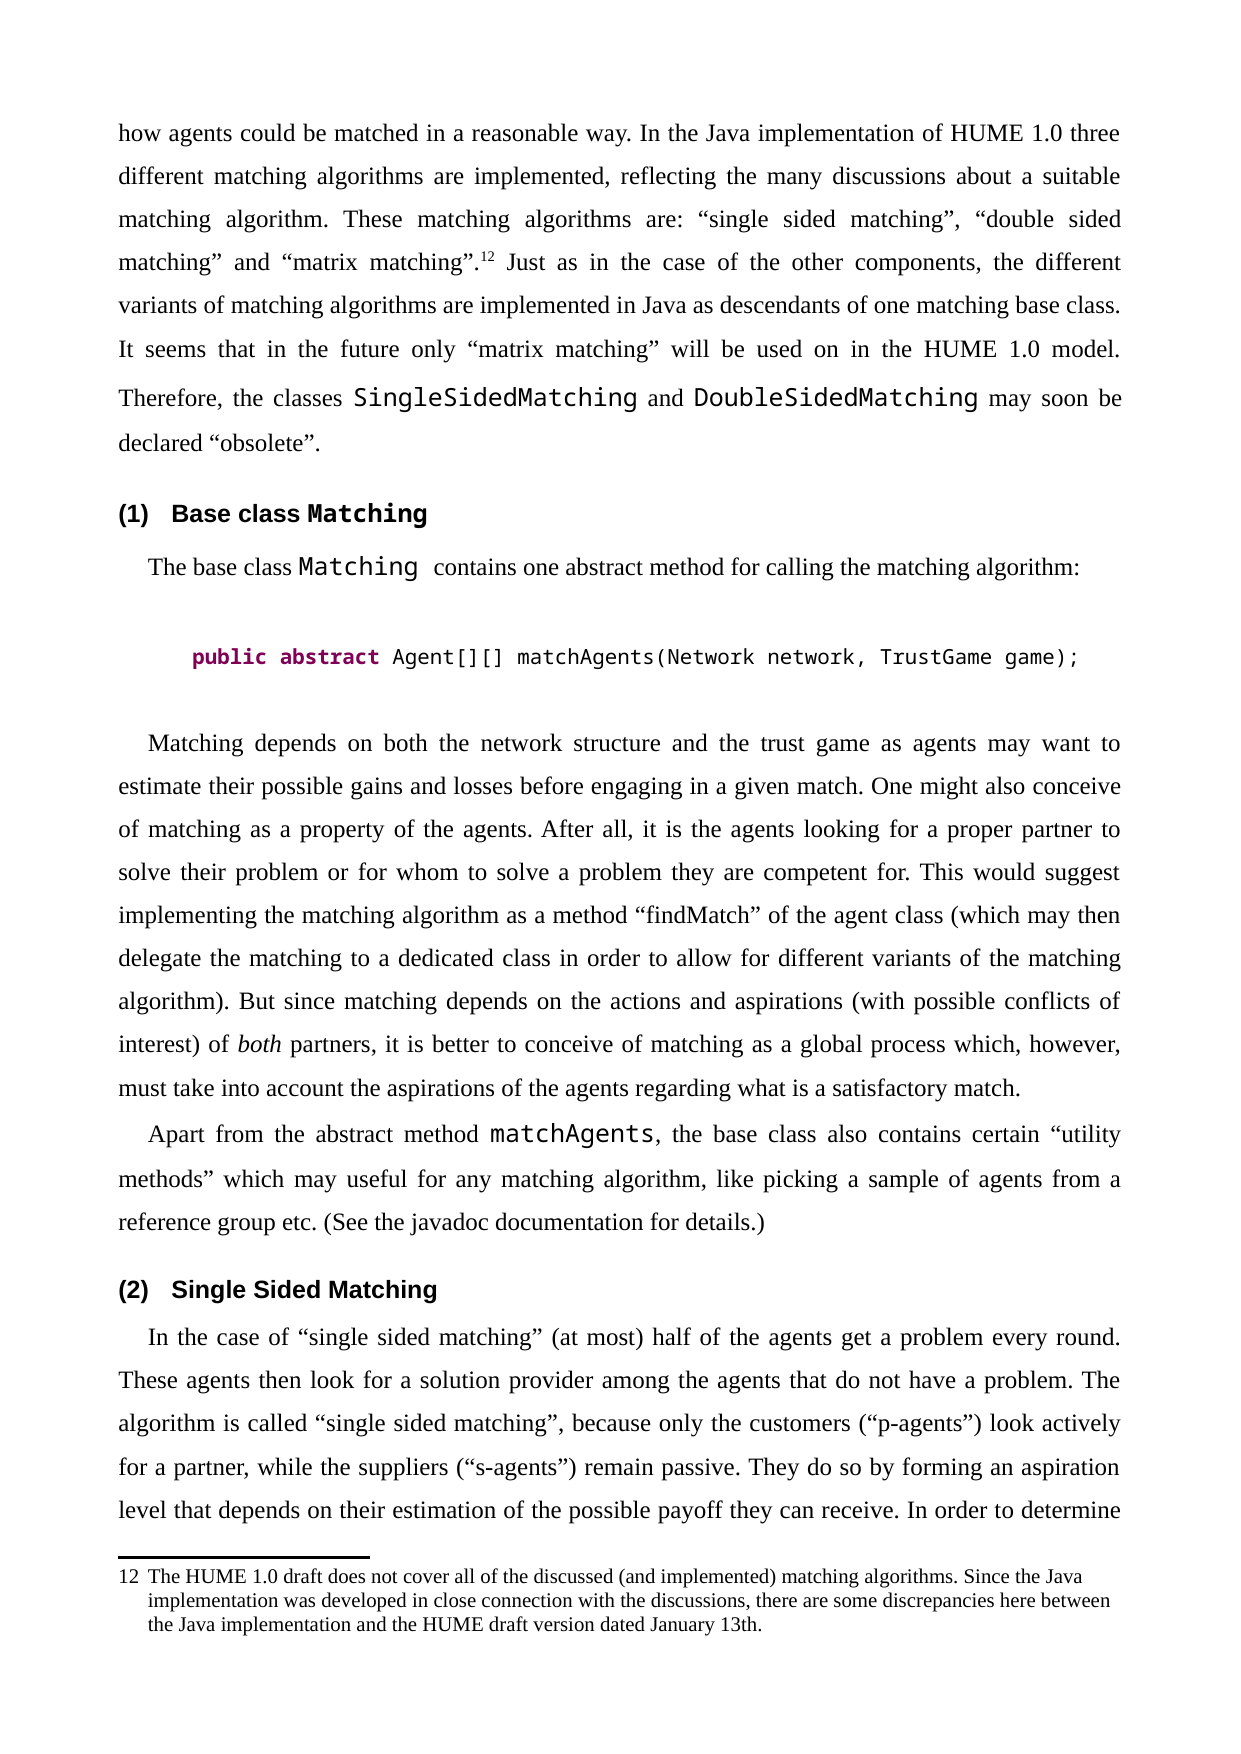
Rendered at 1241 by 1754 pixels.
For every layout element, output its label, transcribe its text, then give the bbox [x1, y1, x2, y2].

subtitle Single Sided Matching [118, 1275, 1122, 1304]
text The HUME 1.0 draft does not cover all of the discussed (and implemented) matching algorithms. Since the Java implementation was developed in close connection with the discussions, there are some discrepancies here between the Java implementation and the HUME draft version dated January 13th. [118, 1563, 1122, 1636]
text how agents could be matched in a reasonable way. In the Java implementation of HUME 1.0 three different matching algorithms are implemented, reflecting the many discussions about a suitable matching algorithm. These matching algorithms are: “single sided matching”, “double sided matching” and “matrix matching”. Just as in the case of the other components, the different variants of matching algorithms are implemented in Java as descendants of one matching base class. It seems that in the future only “matrix matching” will be used on in the HUME 1.0 model. Therefore, the classes SingleSidedMatching and DoubleSidedMatching may soon be declared “obsolete”. [118, 118, 1122, 457]
text Apart from the abstract method matchAgents, the base class also contains certain “utility methods” which may useful for any matching algorithm, like picking a sample of agents from a reference group etc. (See the javadoc documentation for details.) [118, 1116, 1122, 1236]
text The base class Matching contains one abstract method for calling the matching algorithm: [118, 548, 1122, 582]
text Matching depends on both the network structure and the trust game as agents may want to estimate their possible gains and losses before engaging in a given match. One might also conceive of matching as a property of the agents. After all, it is the agents looking for a proper partner to solve their problem or for whom to solve a problem they are competent for. This would suggest implementing the matching algorithm as a method “findMatch” of the agent class (which may then delegate the matching to a dedicated class in order to allow for different variants of the matching algorithm). But since matching depends on the actions and aspirations (with possible conflicts of interest) of both partners, it is better to conceive of matching as a global process which, however, must take into account the aspirations of the agents regarding what is a satisfactory match. [118, 728, 1122, 1101]
subtitle Base class Matching [118, 496, 1122, 530]
text In the case of “single sided matching” (at most) half of the agents get a problem every round. These agents then look for a solution provider among the agents that do not have a problem. The algorithm is called “single sided matching”, because only the customers (“p-agents”) look actively for a partner, while the suppliers (“s-agents”) remain passive. They do so by forming an aspiration level that depends on their estimation of the possible payoff they can receive. In order to determine [118, 1322, 1122, 1523]
text public abstract Agent[][] matchAgents(Network network, TrustGame game); [118, 642, 1122, 671]
